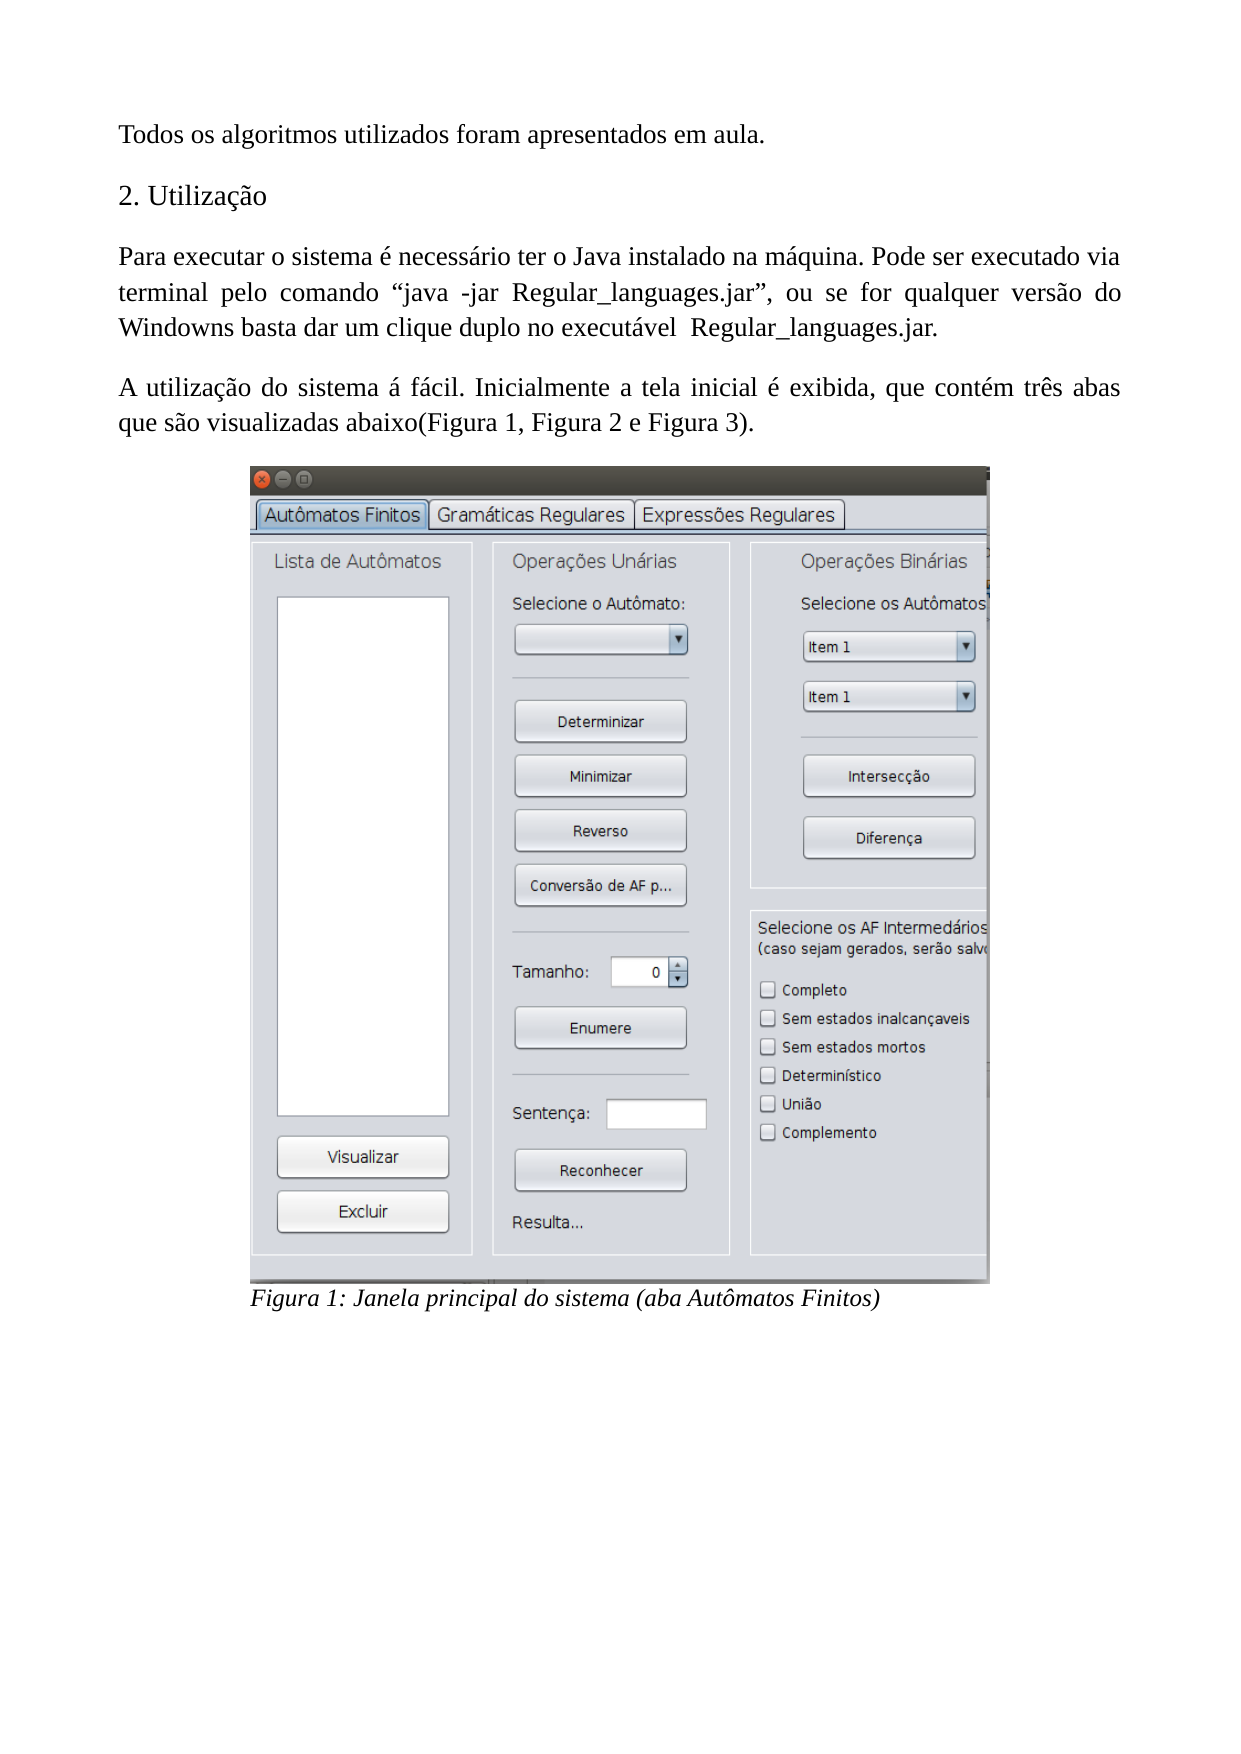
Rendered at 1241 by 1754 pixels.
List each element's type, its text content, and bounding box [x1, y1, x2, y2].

text Para executar o sistema é necessário ter o Java instalado na máquina. Pode ser executado via terminal pelo comando “java -jar Regular_languages.jar”, ou se for qualquer versão do Windowns basta dar um clique duplo no executável Regular_languages.jar. [118, 240, 1122, 342]
text Todos os algoritmos utilizados foram apresentados em aula. [118, 118, 1122, 149]
picture [250, 466, 568, 1284]
text Figura 1: Janela principal do sistema (aba Autômatos Finitos) [250, 467, 990, 1312]
text 2. Utilização [118, 178, 1122, 211]
text A utilização do sistema á fácil. Inicialmente a tela inicial é exibida, que contém três abas que são visualizadas abaixo(Figura 1, Figura 2 e Figura 3). [118, 371, 1122, 438]
